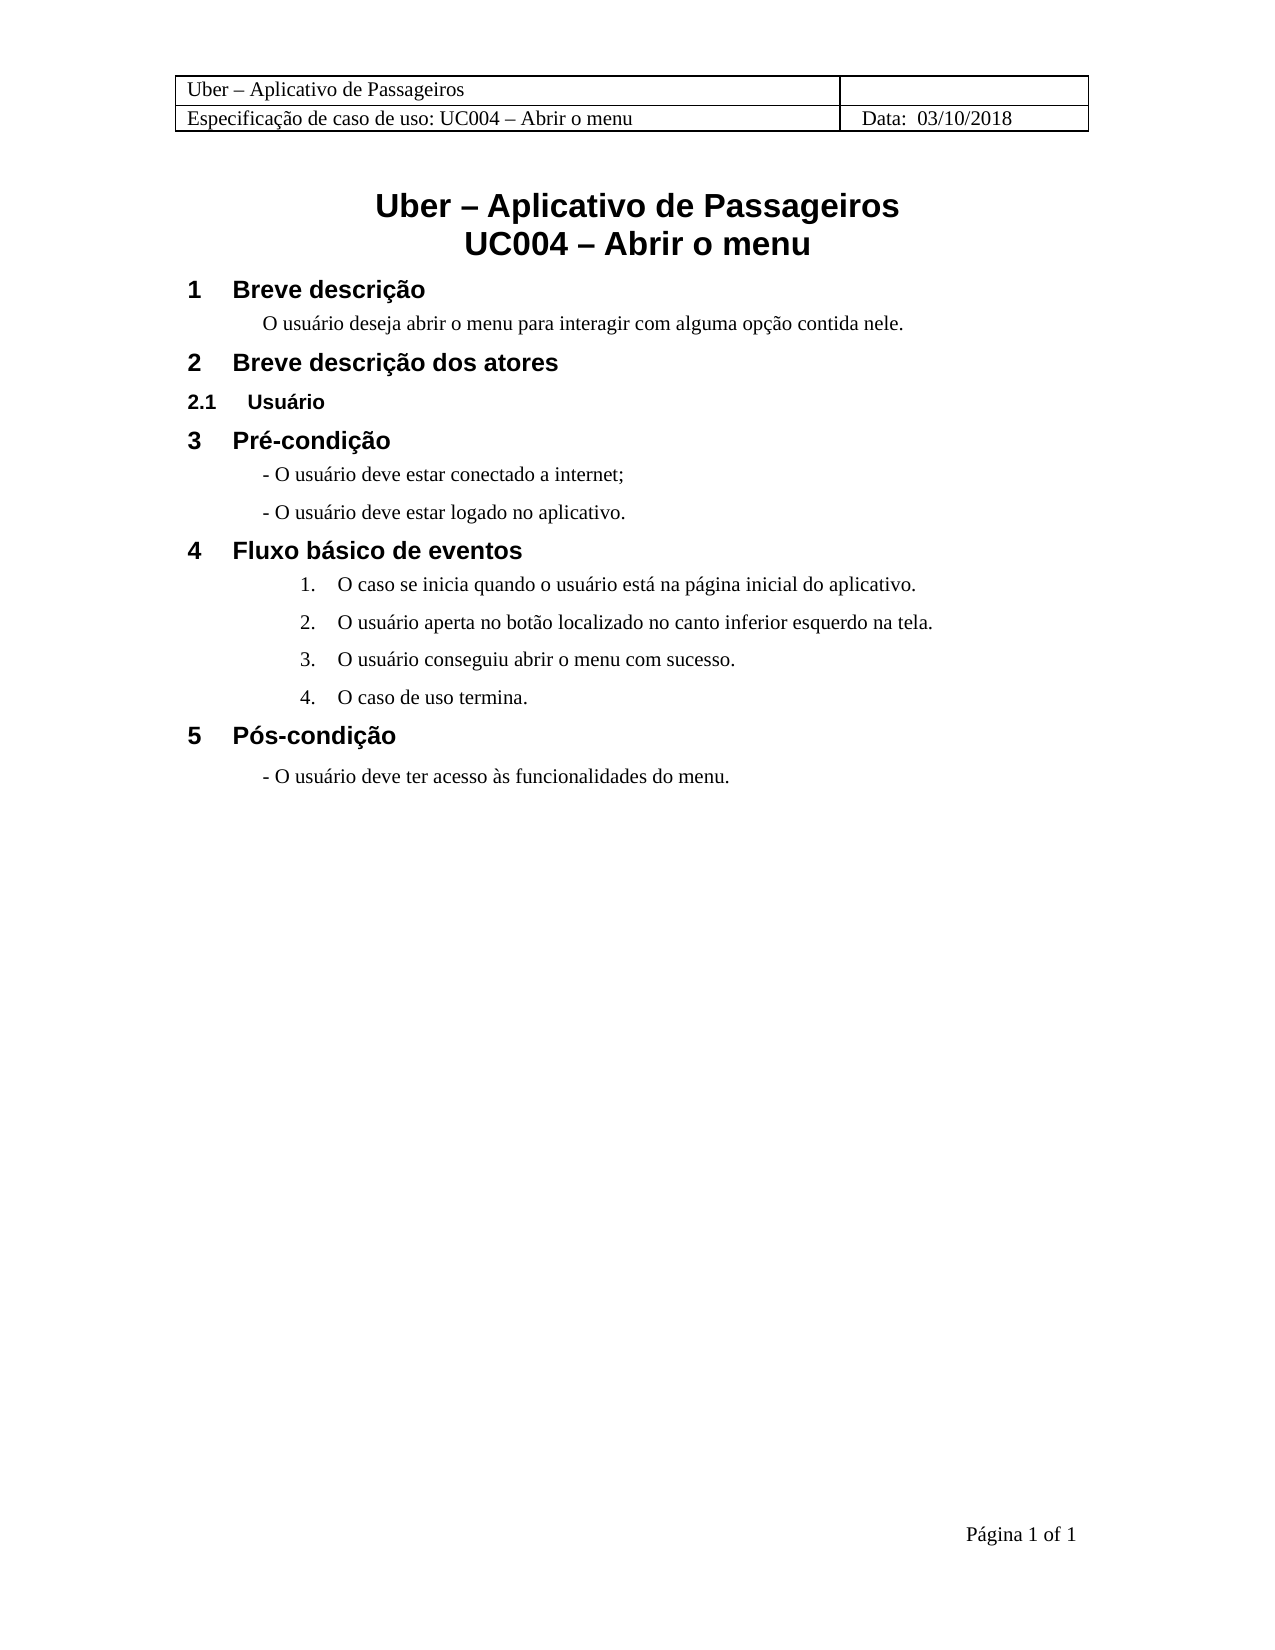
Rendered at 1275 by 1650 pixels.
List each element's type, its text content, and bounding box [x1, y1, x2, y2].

subtitle Pré-condição [187, 426, 1087, 455]
text - O usuário deve estar conectado a internet; [262, 461, 1087, 486]
list O usuário aperta no botão localizado no canto inferior esquerdo na tela. [300, 609, 1087, 634]
subtitle Usuário [187, 389, 1087, 414]
subtitle Breve descrição [187, 275, 1087, 304]
subtitle Uber – Aplicativo de Passageiros UC004 – Abrir o menu [187, 186, 1087, 263]
list O caso se inicia quando o usuário está na página inicial do aplicativo. [300, 571, 1087, 596]
list O caso de uso termina. [300, 684, 1087, 709]
subtitle Pós-condição [187, 721, 1087, 750]
text - O usuário deve estar logado no aplicativo. [262, 499, 1087, 524]
subtitle - O usuário deve ter acesso às funcionalidades do menu. [187, 763, 1087, 788]
text O usuário deseja abrir o menu para interagir com alguma opção contida nele. [262, 310, 1087, 335]
subtitle Fluxo básico de eventos [187, 536, 1087, 565]
subtitle Breve descrição dos atores [187, 348, 1087, 376]
list O usuário conseguiu abrir o menu com sucesso. [300, 646, 1087, 671]
